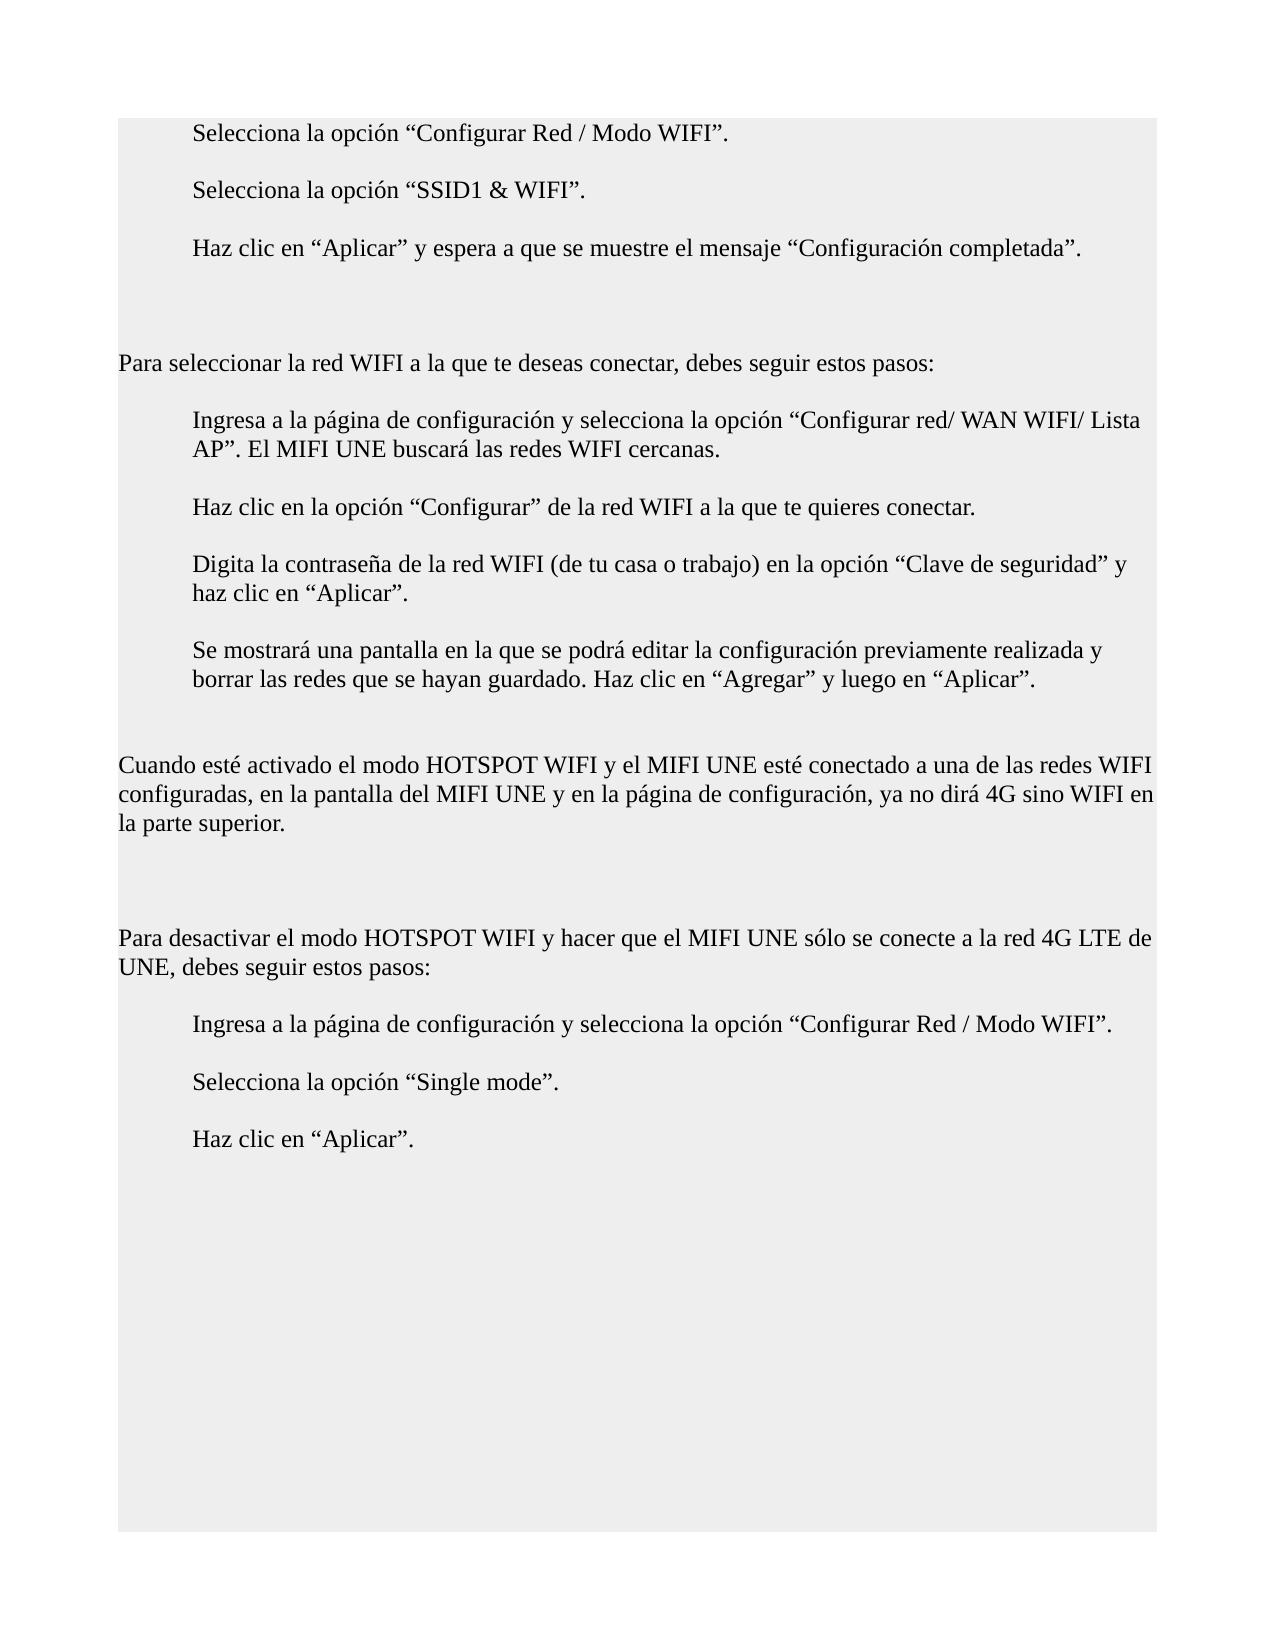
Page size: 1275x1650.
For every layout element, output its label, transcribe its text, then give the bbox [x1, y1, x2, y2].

text Haz clic en la opción “Configurar” de la red WIFI a la que te quieres conectar. [192, 492, 1157, 521]
text Ingresa a la página de configuración y selecciona la opción “Configurar red/ WAN WIFI/ Lista AP”. El MIFI UNE buscará las redes WIFI cercanas. [192, 406, 1157, 463]
text Haz clic en “Aplicar”. [192, 1124, 1157, 1153]
text Cuando esté activado el modo HOTSPOT WIFI y el MIFI UNE esté conectado a una de las redes WIFI configuradas, en la pantalla del MIFI UNE y en la página de configuración, ya no dirá 4G sino WIFI en la parte superior. [118, 751, 1157, 837]
text Selecciona la opción “SSID1 & WIFI”. [192, 176, 1157, 204]
text Para seleccionar la red WIFI a la que te deseas conectar, debes seguir estos pasos: [118, 348, 1157, 377]
text Se mostrará una pantalla en la que se podrá editar la configuración previamente realizada y borrar las redes que se hayan guardado. Haz clic en “Agregar” y luego en “Aplicar”. [192, 636, 1157, 693]
text Haz clic en “Aplicar” y espera a que se muestre el mensaje “Configuración completada”. [192, 233, 1157, 262]
text Selecciona la opción “Configurar Red / Modo WIFI”. [192, 118, 1157, 147]
text Selecciona la opción “Single mode”. [192, 1067, 1157, 1096]
text Ingresa a la página de configuración y selecciona la opción “Configurar Red / Modo WIFI”. [192, 1009, 1157, 1038]
text Digita la contraseña de la red WIFI (de tu casa o trabajo) en la opción “Clave de seguridad” y haz clic en “Aplicar”. [192, 549, 1157, 607]
text Para desactivar el modo HOTSPOT WIFI y hacer que el MIFI UNE sólo se conecte a la red 4G LTE de UNE, debes seguir estos pasos: [118, 923, 1157, 981]
